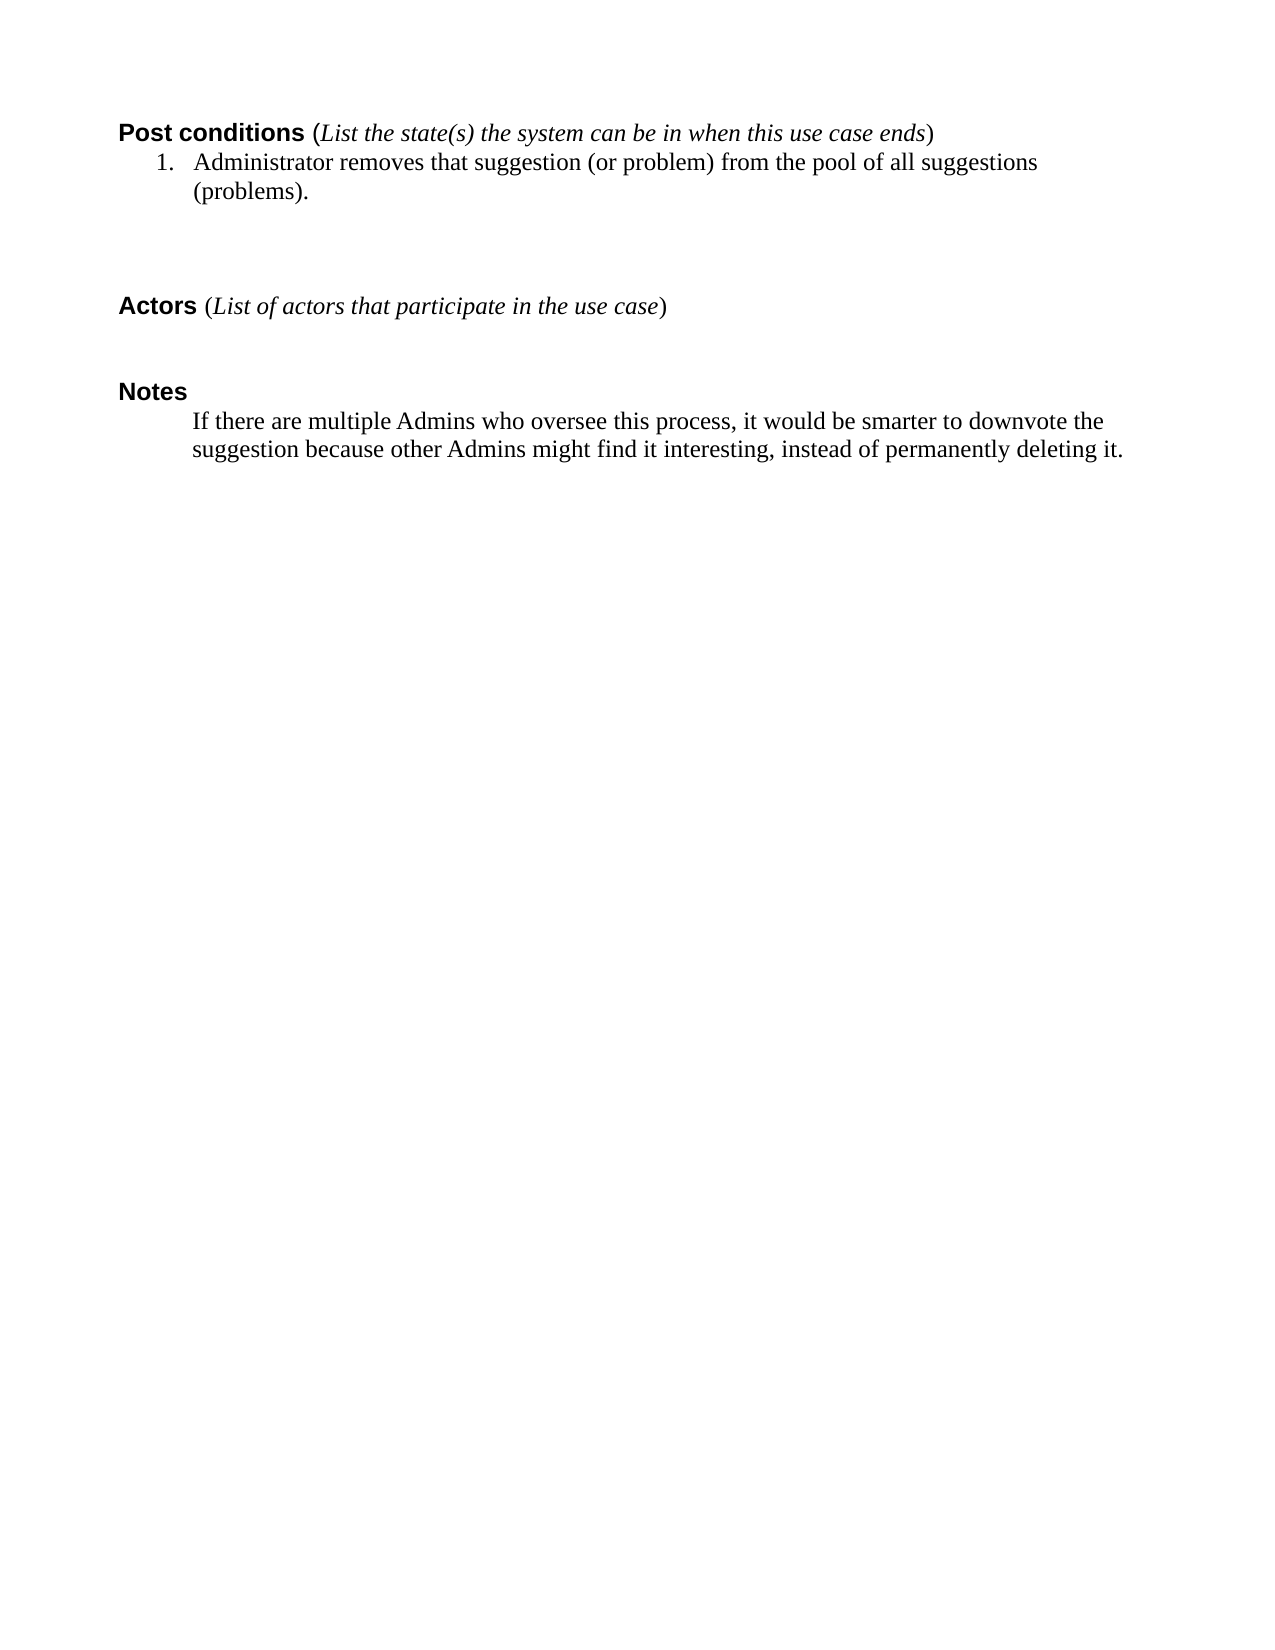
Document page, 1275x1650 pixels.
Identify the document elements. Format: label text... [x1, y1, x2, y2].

list Administrator removes that suggestion (or problem) from the pool of all suggestions (problems). [156, 147, 1157, 204]
text If there are multiple Admins who oversee this process, it would be smarter to downvote the suggestion because other Admins might find it interesting, instead of permanently deleting it. [118, 406, 1157, 463]
text Actors (List of actors that participate in the use case) [118, 291, 1157, 319]
text Post conditions (List the state(s) the system can be in when this use case ends) [118, 118, 1157, 147]
text Notes [118, 377, 1157, 406]
